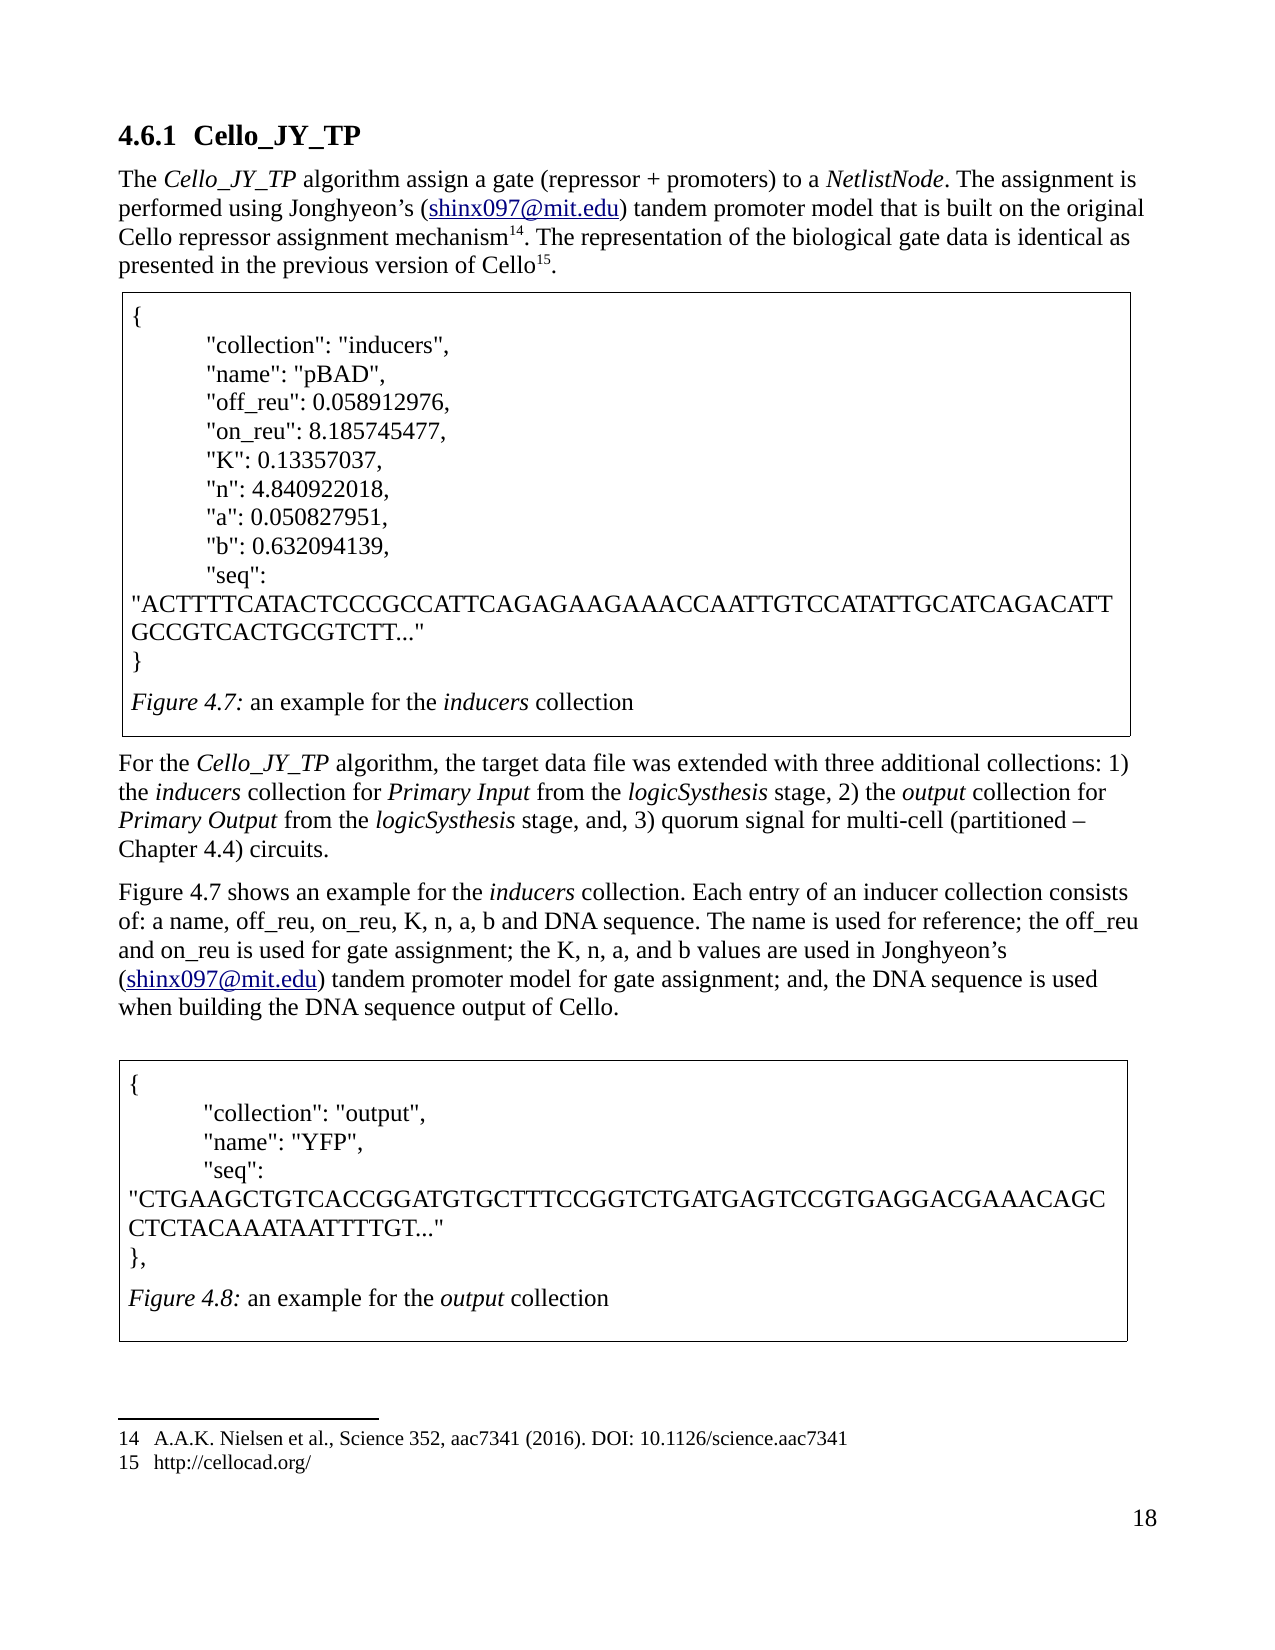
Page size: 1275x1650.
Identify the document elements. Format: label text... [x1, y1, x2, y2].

text For the Cello_JY_TP algorithm, the target data file was extended with three additional collections: 1) the inducers collection for Primary Input from the logicSysthesis stage, 2) the output collection for Primary Output from the logicSysthesis stage, and, 3) quorum signal for multi-cell (partitioned – Chapter 4.4) circuits. [118, 293, 1157, 863]
text } [131, 646, 1121, 675]
text "name": "pBAD", [131, 359, 1121, 387]
text }, [128, 1242, 1118, 1271]
text "collection": "output", [128, 1098, 1118, 1127]
text "a": 0.050827951, [131, 502, 1121, 531]
subtitle Cello_JY_TP [118, 118, 1157, 152]
text The Cello_JY_TP algorithm assign a gate (repressor + promoters) to a NetlistNode. The assignment is performed using Jonghyeon’s (shinx097@mit.edu) tandem promoter model that is built on the original Cello repressor assignment mechanism. The representation of the biological gate data is identical as presented in the previous version of Cello. [118, 164, 1157, 279]
text { [128, 1069, 1118, 1098]
text Figure 4.7: an example for the inducers collection [131, 687, 1121, 716]
text http://cellocad.org/ [118, 1449, 1157, 1474]
text "collection": "inducers", [131, 330, 1121, 359]
text "off_reu": 0.058912976, [131, 387, 1121, 416]
text "K": 0.13357037, [131, 445, 1121, 474]
text A.A.K. Nielsen et al., Science 352, aac7341 (2016). DOI: 10.1126/science.aac7341 [118, 1426, 1157, 1449]
text Figure 4.8: an example for the output collection [128, 1283, 1118, 1312]
text { [131, 301, 1121, 330]
text "b": 0.632094139, [131, 531, 1121, 560]
text "n": 4.840922018, [131, 474, 1121, 502]
text "seq": "ACTTTTCATACTCCCGCCATTCAGAGAAGAAACCAATTGTCCATATTGCATCAGACATTGCCGTCACTGCGTCTT..." [131, 560, 1121, 646]
text "on_reu": 8.185745477, [131, 416, 1121, 445]
text Figure 4.7 shows an example for the inducers collection. Each entry of an inducer collection consists of: a name, off_reu, on_reu, K, n, a, b and DNA sequence. The name is used for reference; the off_reu and on_reu is used for gate assignment; the K, n, a, and b values are used in Jonghyeon’s (shinx097@mit.edu) tandem promoter model for gate assignment; and, the DNA sequence is used when building the DNA sequence output of Cello. [118, 877, 1157, 1021]
text "seq": "CTGAAGCTGTCACCGGATGTGCTTTCCGGTCTGATGAGTCCGTGAGGACGAAACAGCCTCTACAAATAATTTTGT..." [128, 1156, 1118, 1242]
text "name": "YFP", [128, 1127, 1118, 1156]
